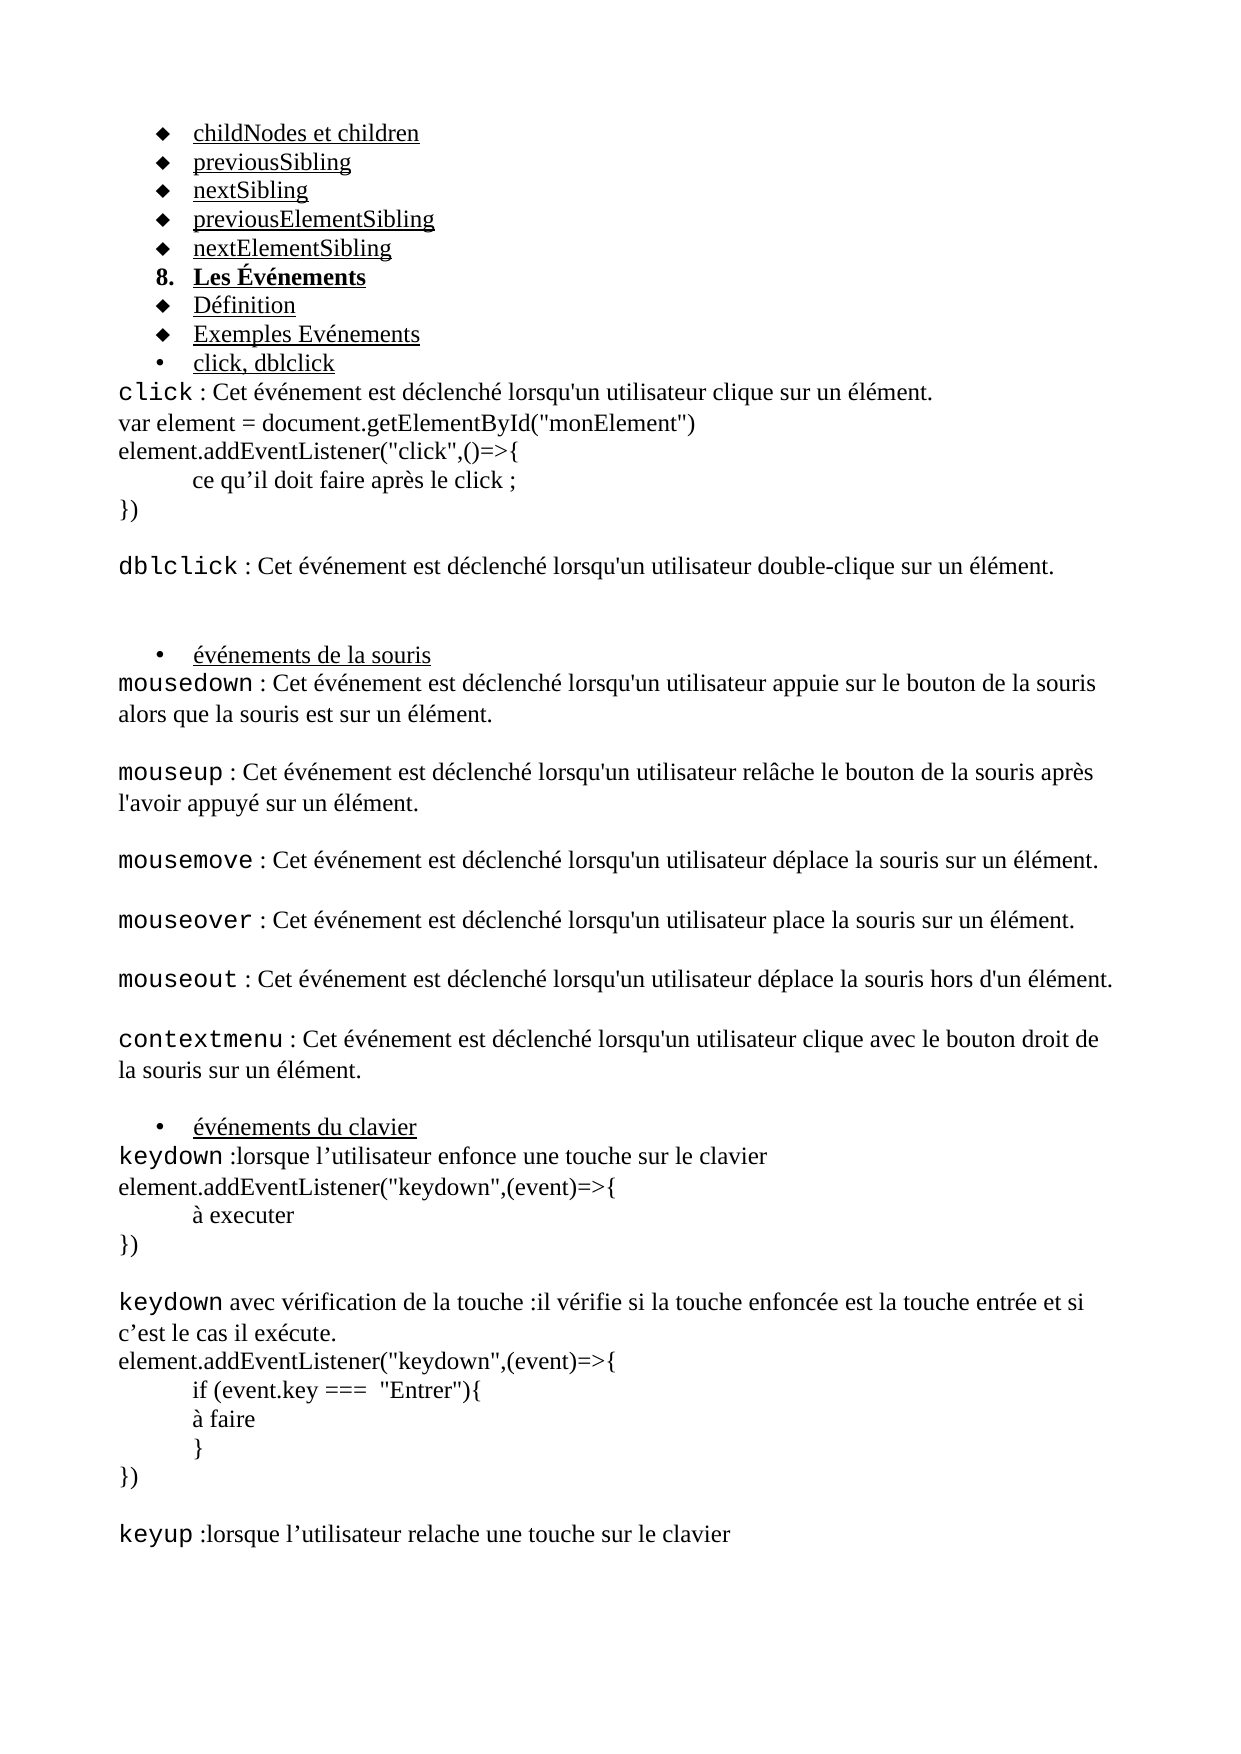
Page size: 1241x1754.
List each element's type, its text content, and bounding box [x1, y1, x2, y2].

text à executer [118, 1201, 1122, 1229]
text ce qu’il doit faire après le click ; [118, 465, 1122, 494]
list Les Événements [156, 262, 1122, 291]
text contextmenu : Cet événement est déclenché lorsqu'un utilisateur clique avec le bouton droit de la souris sur un élément. [118, 1024, 1122, 1083]
text if (event.key === "Entrer"){ [118, 1375, 1122, 1404]
text keydown avec vérification de la touche :il vérifie si la touche enfoncée est la touche entrée et si c’est le cas il exécute. [118, 1287, 1122, 1346]
text dblclick : Cet événement est déclenché lorsqu'un utilisateur double-clique sur un élément. [118, 551, 1122, 582]
list click, dblclick [156, 348, 1122, 377]
list nextSibling [156, 176, 1122, 204]
text var element = document.getElementById("monElement") [118, 408, 1122, 436]
list événements de la souris [156, 640, 1122, 668]
list childNodes et children [156, 118, 1122, 147]
text mouseover : Cet événement est déclenché lorsqu'un utilisateur place la souris sur un élément. [118, 905, 1122, 936]
text }) [118, 1229, 1122, 1258]
list previousSibling [156, 147, 1122, 176]
text mousedown : Cet événement est déclenché lorsqu'un utilisateur appuie sur le bouton de la souris alors que la souris est sur un élément. [118, 668, 1122, 728]
text }) [118, 1461, 1122, 1490]
list previousElementSibling [156, 204, 1122, 233]
text element.addEventListener("keydown",(event)=>{ [118, 1172, 1122, 1201]
text à faire [118, 1404, 1122, 1433]
text click : Cet événement est déclenché lorsqu'un utilisateur clique sur un élément. [118, 377, 1122, 408]
list Définition [156, 291, 1122, 319]
text mousemove : Cet événement est déclenché lorsqu'un utilisateur déplace la souris sur un élément. [118, 845, 1122, 876]
text keydown :lorsque l’utilisateur enfonce une touche sur le clavier [118, 1141, 1122, 1172]
list événements du clavier [156, 1112, 1122, 1141]
text mouseup : Cet événement est déclenché lorsqu'un utilisateur relâche le bouton de la souris après l'avoir appuyé sur un élément. [118, 757, 1122, 816]
text keyup :lorsque l’utilisateur relache une touche sur le clavier [118, 1519, 1122, 1550]
text }) [118, 494, 1122, 523]
text element.addEventListener("click",()=>{ [118, 436, 1122, 465]
text element.addEventListener("keydown",(event)=>{ [118, 1346, 1122, 1375]
text mouseout : Cet événement est déclenché lorsqu'un utilisateur déplace la souris hors d'un élément. [118, 964, 1122, 995]
text } [118, 1433, 1122, 1461]
list Exemples Evénements [156, 319, 1122, 348]
list nextElementSibling [156, 233, 1122, 262]
